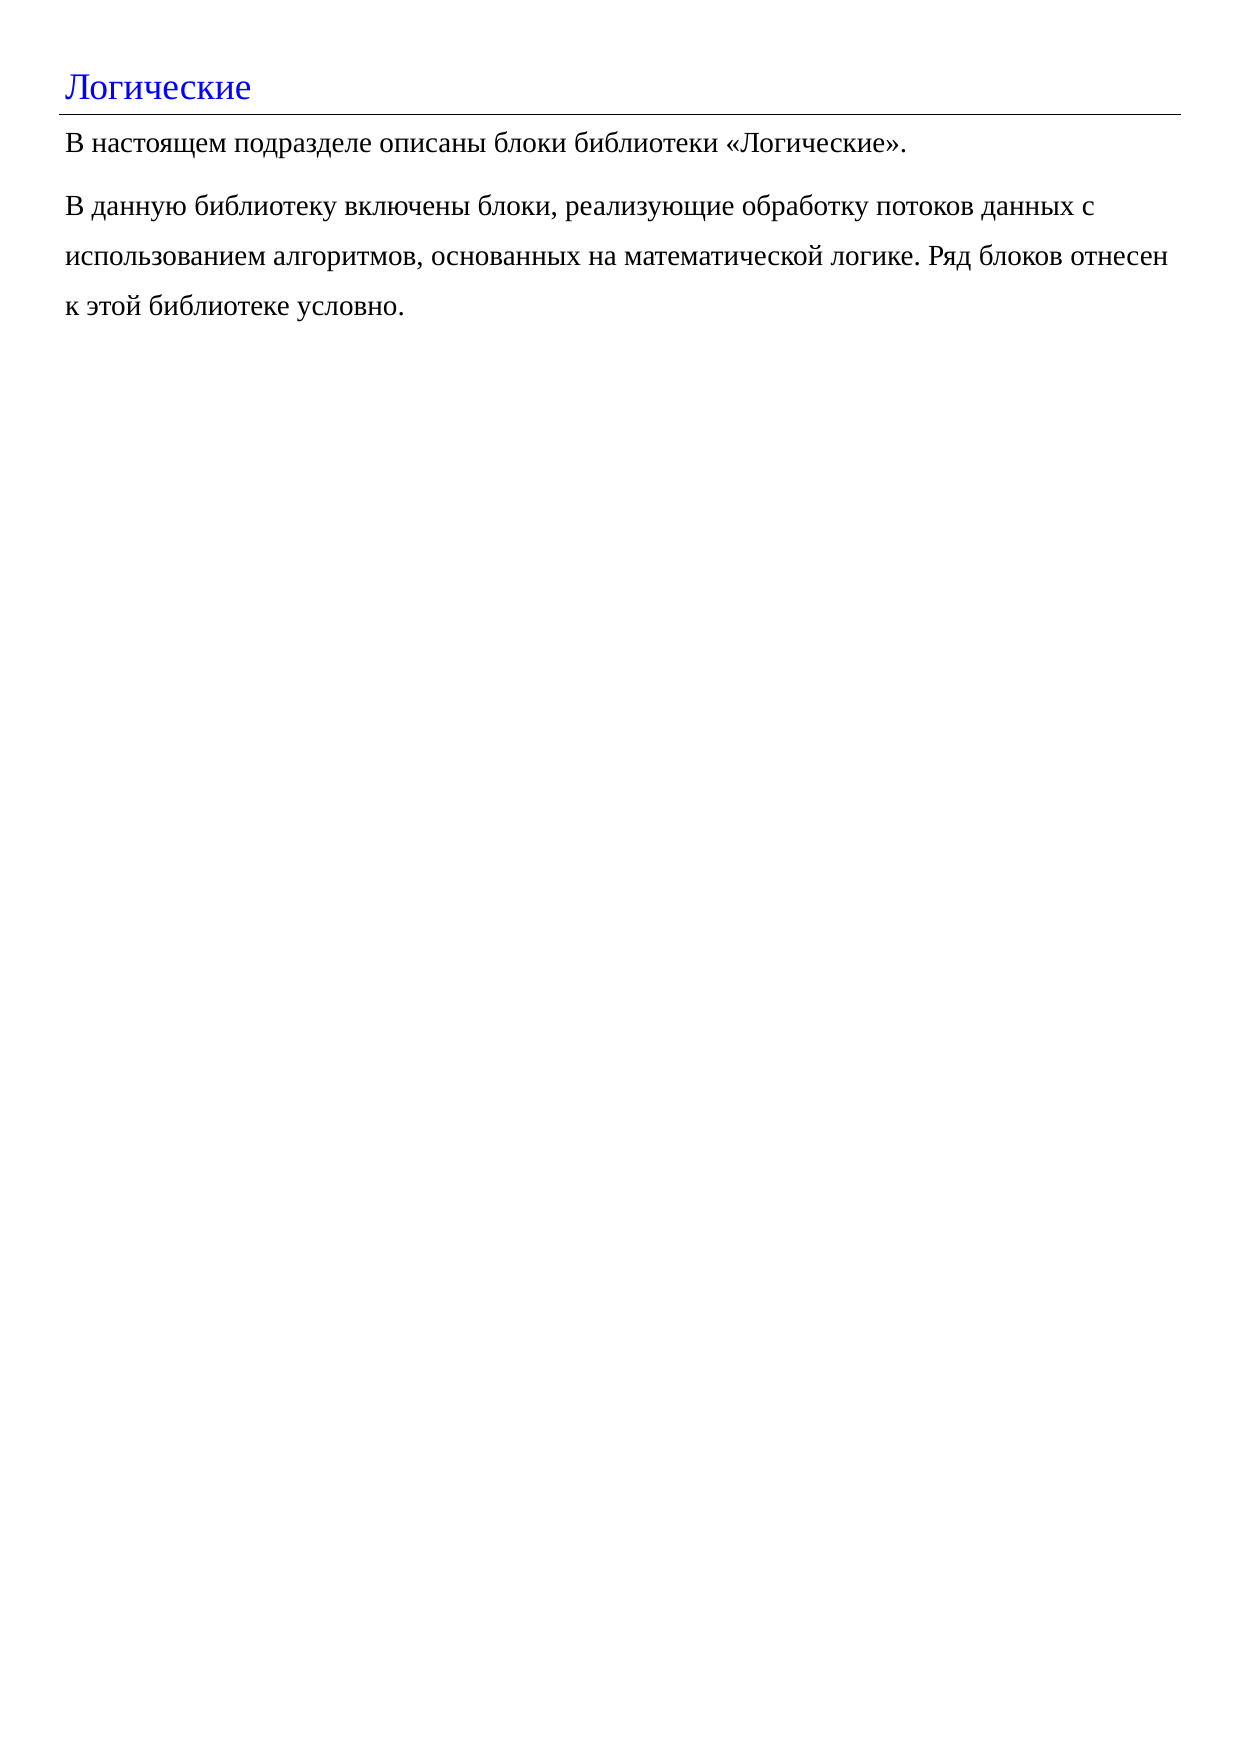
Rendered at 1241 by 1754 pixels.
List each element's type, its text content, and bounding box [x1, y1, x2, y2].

table_header Логические [59, 59, 1181, 114]
table_cell В настоящем подразделе описаны блоки библиотеки «Логические». В данную библиотеку включены блоки, реализующие обработку потоков данных с использованием алгоритмов, основанных на математической логике. Ряд блоков отнесен к этой библиотеке условно. [59, 115, 1181, 333]
